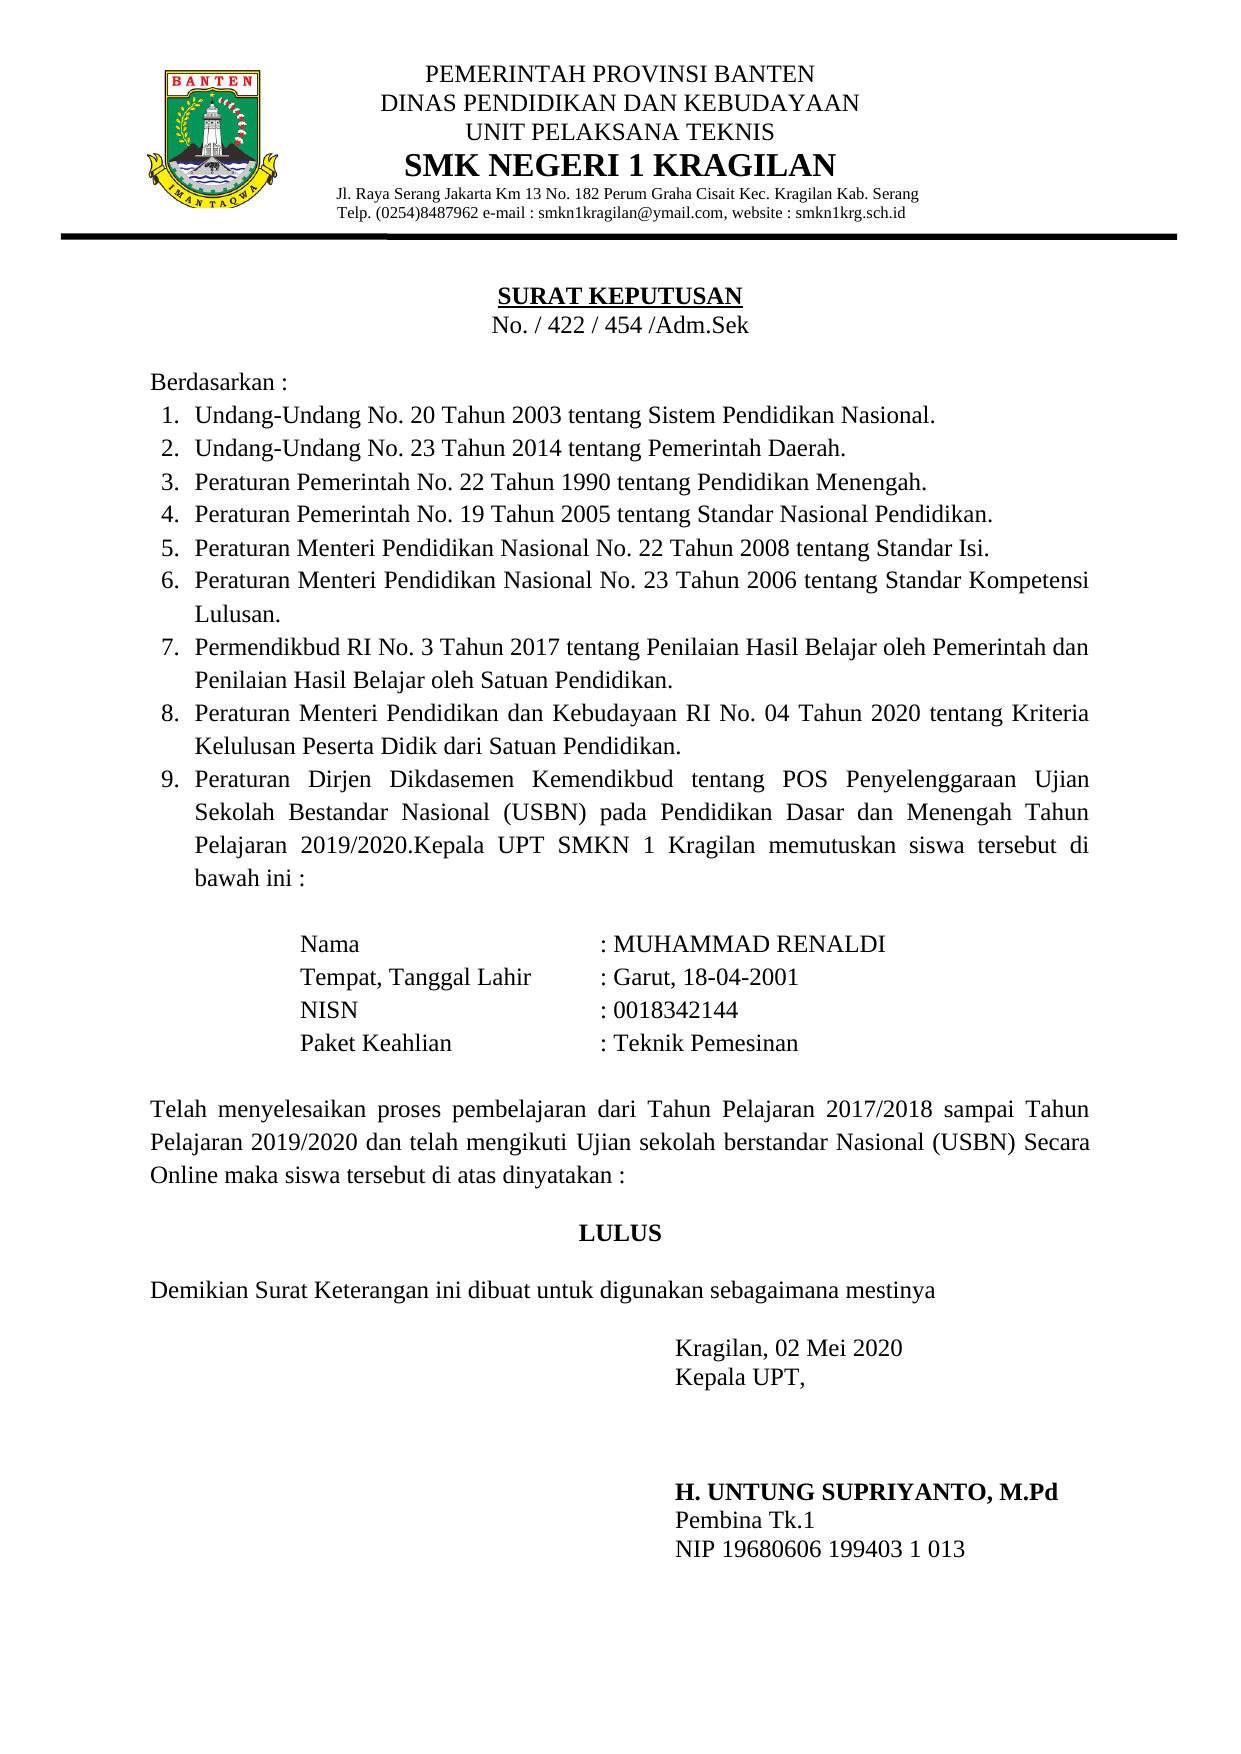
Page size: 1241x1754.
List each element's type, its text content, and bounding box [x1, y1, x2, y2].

text SURAT KEPUTUSAN [150, 281, 1090, 310]
list Undang-Undang No. 23 Tahun 2014 tentang Pemerintah Daerah. [179, 433, 1090, 462]
text NISN : 0018342144 [150, 995, 1090, 1024]
text Pembina Tk.1 [150, 1506, 1090, 1534]
text NIP 19680606 199403 1 013 [150, 1534, 1090, 1563]
list Permendikbud RI No. 3 Tahun 2017 tentang Penilaian Hasil Belajar oleh Pemerintah dan Penilaian Hasil Belajar oleh Satuan Pendidikan. [179, 632, 1090, 693]
text H. UNTUNG SUPRIYANTO, M.Pd [150, 1477, 1090, 1506]
list Peraturan Menteri Pendidikan Nasional No. 22 Tahun 2008 tentang Standar Isi. [179, 533, 1090, 561]
text No. / 422 / 454 /Adm.Sek [150, 310, 1090, 339]
text Paket Keahlian : Teknik Pemesinan [150, 1028, 1090, 1057]
list Peraturan Menteri Pendidikan dan Kebudayaan RI No. 04 Tahun 2020 tentang Kriteria Kelulusan Peserta Didik dari Satuan Pendidikan. [179, 698, 1090, 759]
text Nama : MUHAMMAD RENALDI [150, 929, 1090, 958]
picture [146, 70, 279, 208]
text Telah menyelesaikan proses pembelajaran dari Tahun Pelajaran 2017/2018 sampai Tahun Pelajaran 2019/2020 dan telah mengikuti Ujian sekolah berstandar Nasional (USBN) Secara Online maka siswa tersebut di atas dinyatakan : [150, 1094, 1090, 1189]
list Peraturan Menteri Pendidikan Nasional No. 23 Tahun 2006 tentang Standar Kompetensi Lulusan. [179, 566, 1090, 627]
list Peraturan Pemerintah No. 19 Tahun 2005 tentang Standar Nasional Pendidikan. [179, 499, 1090, 528]
list Peraturan Pemerintah No. 22 Tahun 1990 tentang Pendidikan Menengah. [179, 467, 1090, 495]
text Kragilan, 02 Mei 2020 [150, 1333, 1090, 1362]
text Kepala UPT, [150, 1362, 1090, 1391]
text Tempat, Tanggal Lahir : Garut, 18-04-2001 [150, 962, 1090, 991]
text LULUS [150, 1218, 1090, 1247]
text Demikian Surat Keterangan ini dibuat untuk digunakan sebagaimana mestinya [150, 1276, 1090, 1304]
list Undang-Undang No. 20 Tahun 2003 tentang Sistem Pendidikan Nasional. [179, 401, 1090, 429]
text Berdasarkan : [150, 367, 1090, 396]
list Peraturan Dirjen Dikdasemen Kemendikbud tentang POS Penyelenggaraan Ujian Sekolah Bestandar Nasional (USBN) pada Pendidikan Dasar dan Menengah Tahun Pelajaran 2019/2020.Kepala UPT SMKN 1 Kragilan memutuskan siswa tersebut di bawah ini : [179, 764, 1090, 892]
